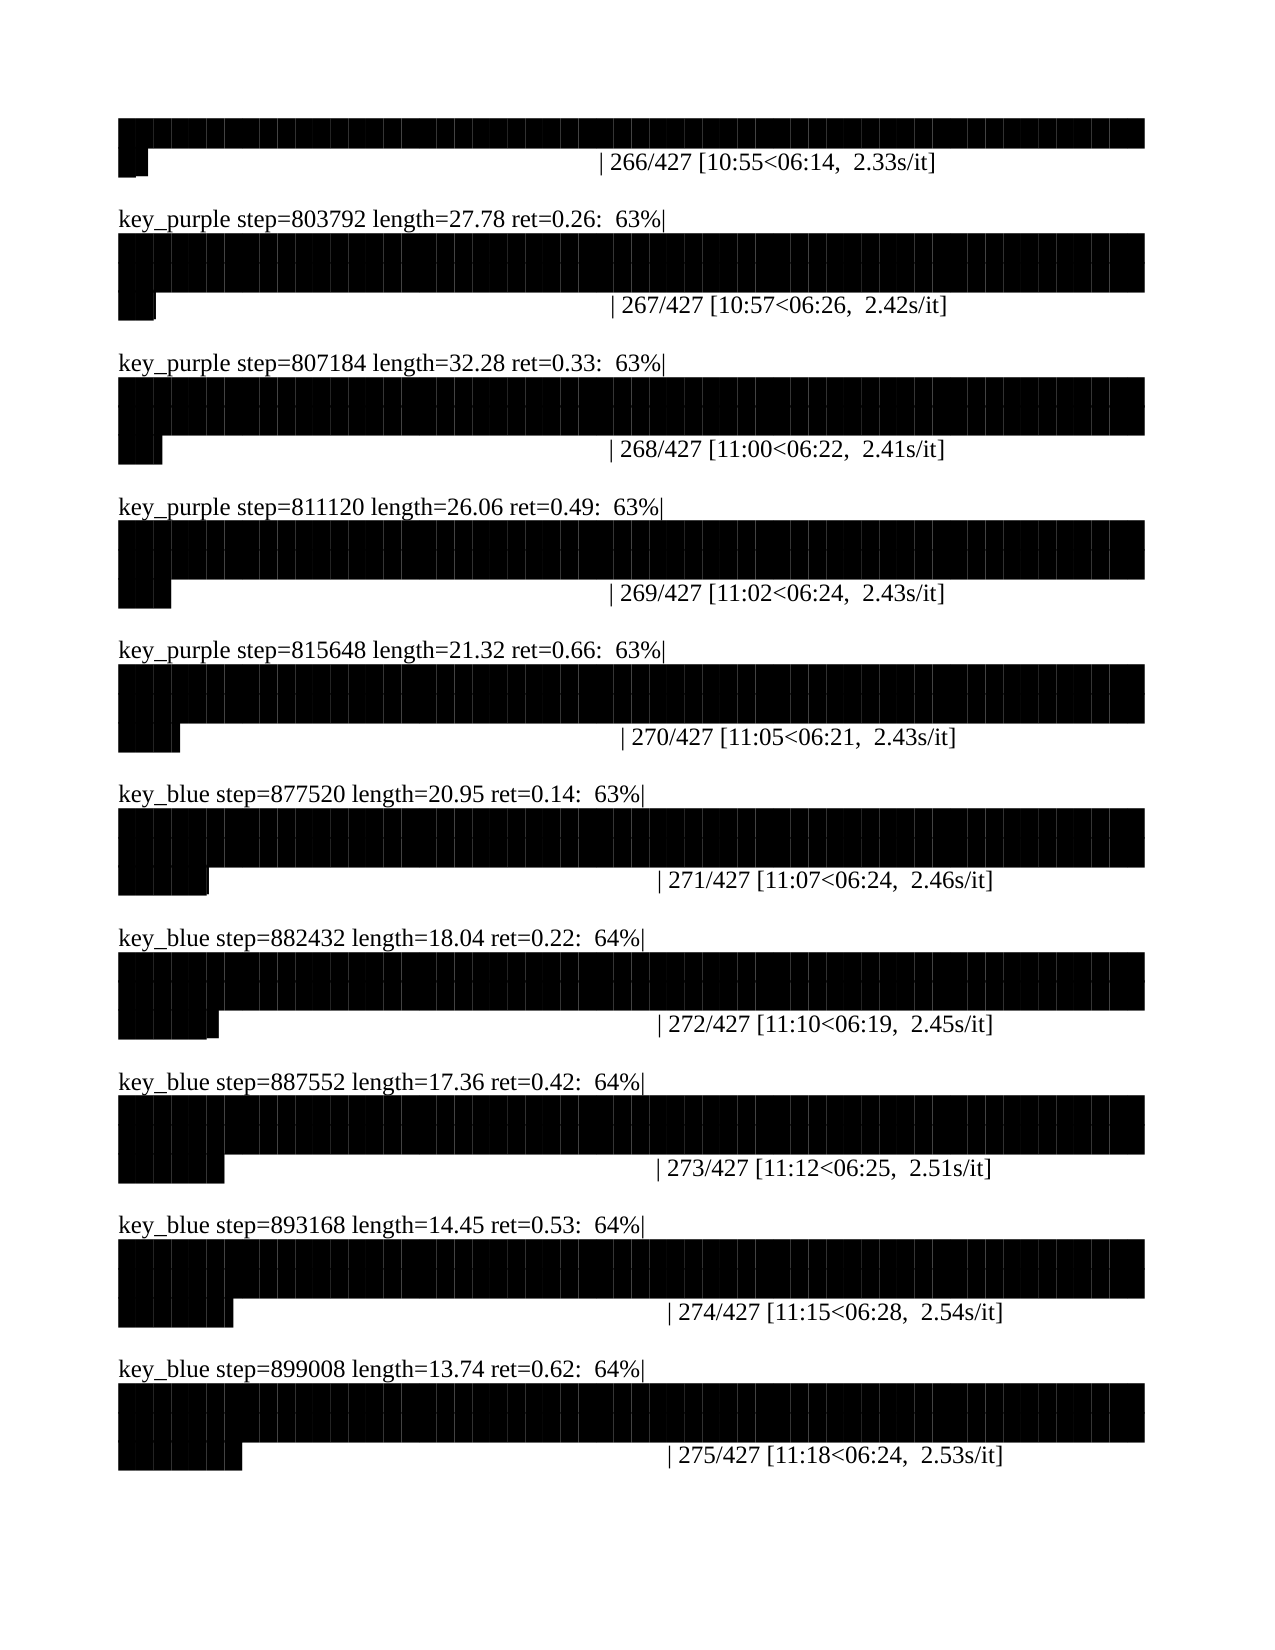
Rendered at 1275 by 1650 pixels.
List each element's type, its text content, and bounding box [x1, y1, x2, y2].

text key_purple step=807184 length=32.28 ret=0.33: 63%|██████████████████████████████████████████████████████████████████████████████████████████████████████████████████████▌ | 268/427 [11:00<06:22, 2.41s/it] [118, 348, 1157, 463]
text key_blue step=887552 length=17.36 ret=0.42: 64%|██████████████████████████████████████████████████████████████████████████████████████████████████████████████████████████ | 273/427 [11:12<06:25, 2.51s/it] [118, 1067, 1157, 1182]
text key_purple step=803792 length=27.78 ret=0.26: 63%|██████████████████████████████████████████████████████████████████████████████████████████████████████████████████████▏ | 267/427 [10:57<06:26, 2.42s/it] [118, 204, 1157, 319]
text key_purple step=811120 length=26.06 ret=0.49: 63%|███████████████████████████████████████████████████████████████████████████████████████████████████████████████████████ | 269/427 [11:02<06:24, 2.43s/it] [118, 492, 1157, 607]
text key_purple step=815648 length=21.32 ret=0.66: 63%|███████████████████████████████████████████████████████████████████████████████████████████████████████████████████████▌ | 270/427 [11:05<06:21, 2.43s/it] [118, 636, 1157, 751]
text key_purple step=800336 length=38.08 ret=0.17: 62%|█████████████████████████████████████████████████████████████████████████████████████████████████████████████████████▋ | 266/427 [10:55<06:14, 2.33s/it] [148, 118, 1157, 176]
text key_blue step=893168 length=14.45 ret=0.53: 64%|██████████████████████████████████████████████████████████████████████████████████████████████████████████████████████████▌ | 274/427 [11:15<06:28, 2.54s/it] [118, 1211, 1157, 1326]
text key_blue step=899008 length=13.74 ret=0.62: 64%|███████████████████████████████████████████████████████████████████████████████████████████████████████████████████████████ | 275/427 [11:18<06:24, 2.53s/it] [118, 1354, 1157, 1469]
text key_blue step=877520 length=20.95 ret=0.14: 63%|█████████████████████████████████████████████████████████████████████████████████████████████████████████████████████████▏ | 271/427 [11:07<06:24, 2.46s/it] [118, 779, 1157, 894]
text key_blue step=882432 length=18.04 ret=0.22: 64%|█████████████████████████████████████████████████████████████████████████████████████████████████████████████████████████▋ | 272/427 [11:10<06:19, 2.45s/it] [118, 923, 1157, 1038]
